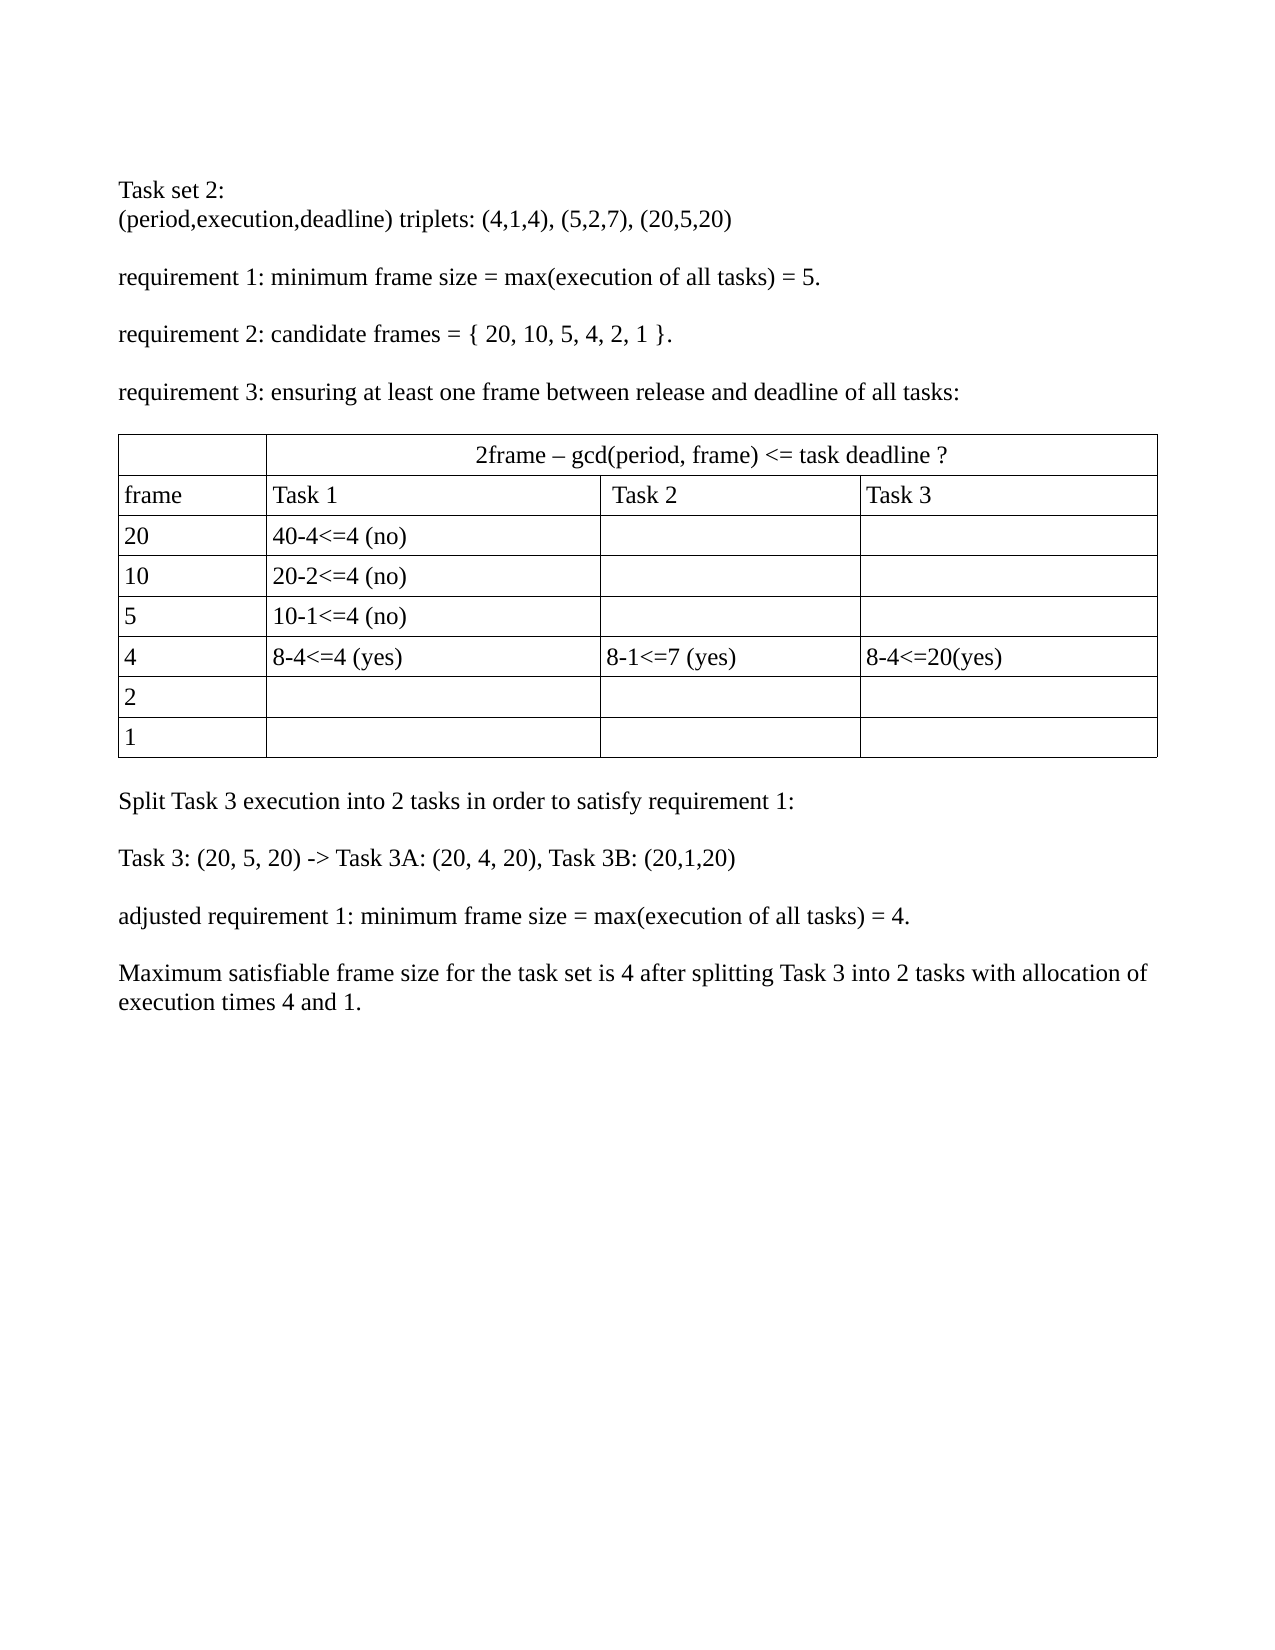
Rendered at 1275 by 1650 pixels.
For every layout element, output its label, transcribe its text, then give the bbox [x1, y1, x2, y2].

table_cell [601, 597, 860, 636]
table_cell [601, 556, 860, 596]
table_cell [601, 677, 860, 717]
table_cell 8-1<=7 (yes) [601, 637, 860, 676]
table_header [119, 435, 266, 475]
text Maximum satisfiable frame size for the task set is 4 after splitting Task 3 into 2 tasks with allocation of execution times 4 and 1. [118, 958, 1157, 1016]
text adjusted requirement 1: minimum frame size = max(execution of all tasks) = 4. [118, 901, 1157, 929]
table_cell Task 2 [601, 476, 860, 515]
text (period,execution,deadline) triplets: (4,1,4), (5,2,7), (20,5,20) [118, 204, 1157, 233]
text Split Task 3 execution into 2 tasks in order to satisfy requirement 1: [118, 786, 1157, 814]
table_cell frame [119, 476, 266, 515]
table_cell 8-4<=4 (yes) [267, 637, 600, 676]
table_cell 1 [119, 718, 266, 757]
text requirement 2: candidate frames = { 20, 10, 5, 4, 2, 1 }. [118, 319, 1157, 348]
table_cell [861, 597, 1157, 636]
table_cell 8-4<=20(yes) [861, 637, 1157, 676]
table_cell [861, 516, 1157, 555]
table_cell 40-4<=4 (no) [267, 516, 600, 555]
text Task 3: (20, 5, 20) -> Task 3A: (20, 4, 20), Task 3B: (20,1,20) [118, 843, 1157, 872]
table_cell [601, 718, 860, 757]
text Task set 2: [118, 176, 1157, 204]
table_cell [267, 677, 600, 717]
table_cell 10-1<=4 (no) [267, 597, 600, 636]
table_cell [601, 516, 860, 555]
table_cell 4 [119, 637, 266, 676]
table_cell 10 [119, 556, 266, 596]
text requirement 1: minimum frame size = max(execution of all tasks) = 5. [118, 262, 1157, 291]
table_cell [861, 718, 1157, 757]
text requirement 3: ensuring at least one frame between release and deadline of all tasks: [118, 377, 1157, 406]
table_cell 2 [119, 677, 266, 717]
table_cell 20 [119, 516, 266, 555]
table_cell Task 1 [267, 476, 600, 515]
table_cell 20-2<=4 (no) [267, 556, 600, 596]
table_cell Task 3 [861, 476, 1157, 515]
table_cell [861, 556, 1157, 596]
table_header 2frame – gcd(period, frame) <= task deadline ? [267, 435, 1157, 475]
table_cell [267, 718, 600, 757]
table_cell 5 [119, 597, 266, 636]
table_cell [861, 677, 1157, 717]
